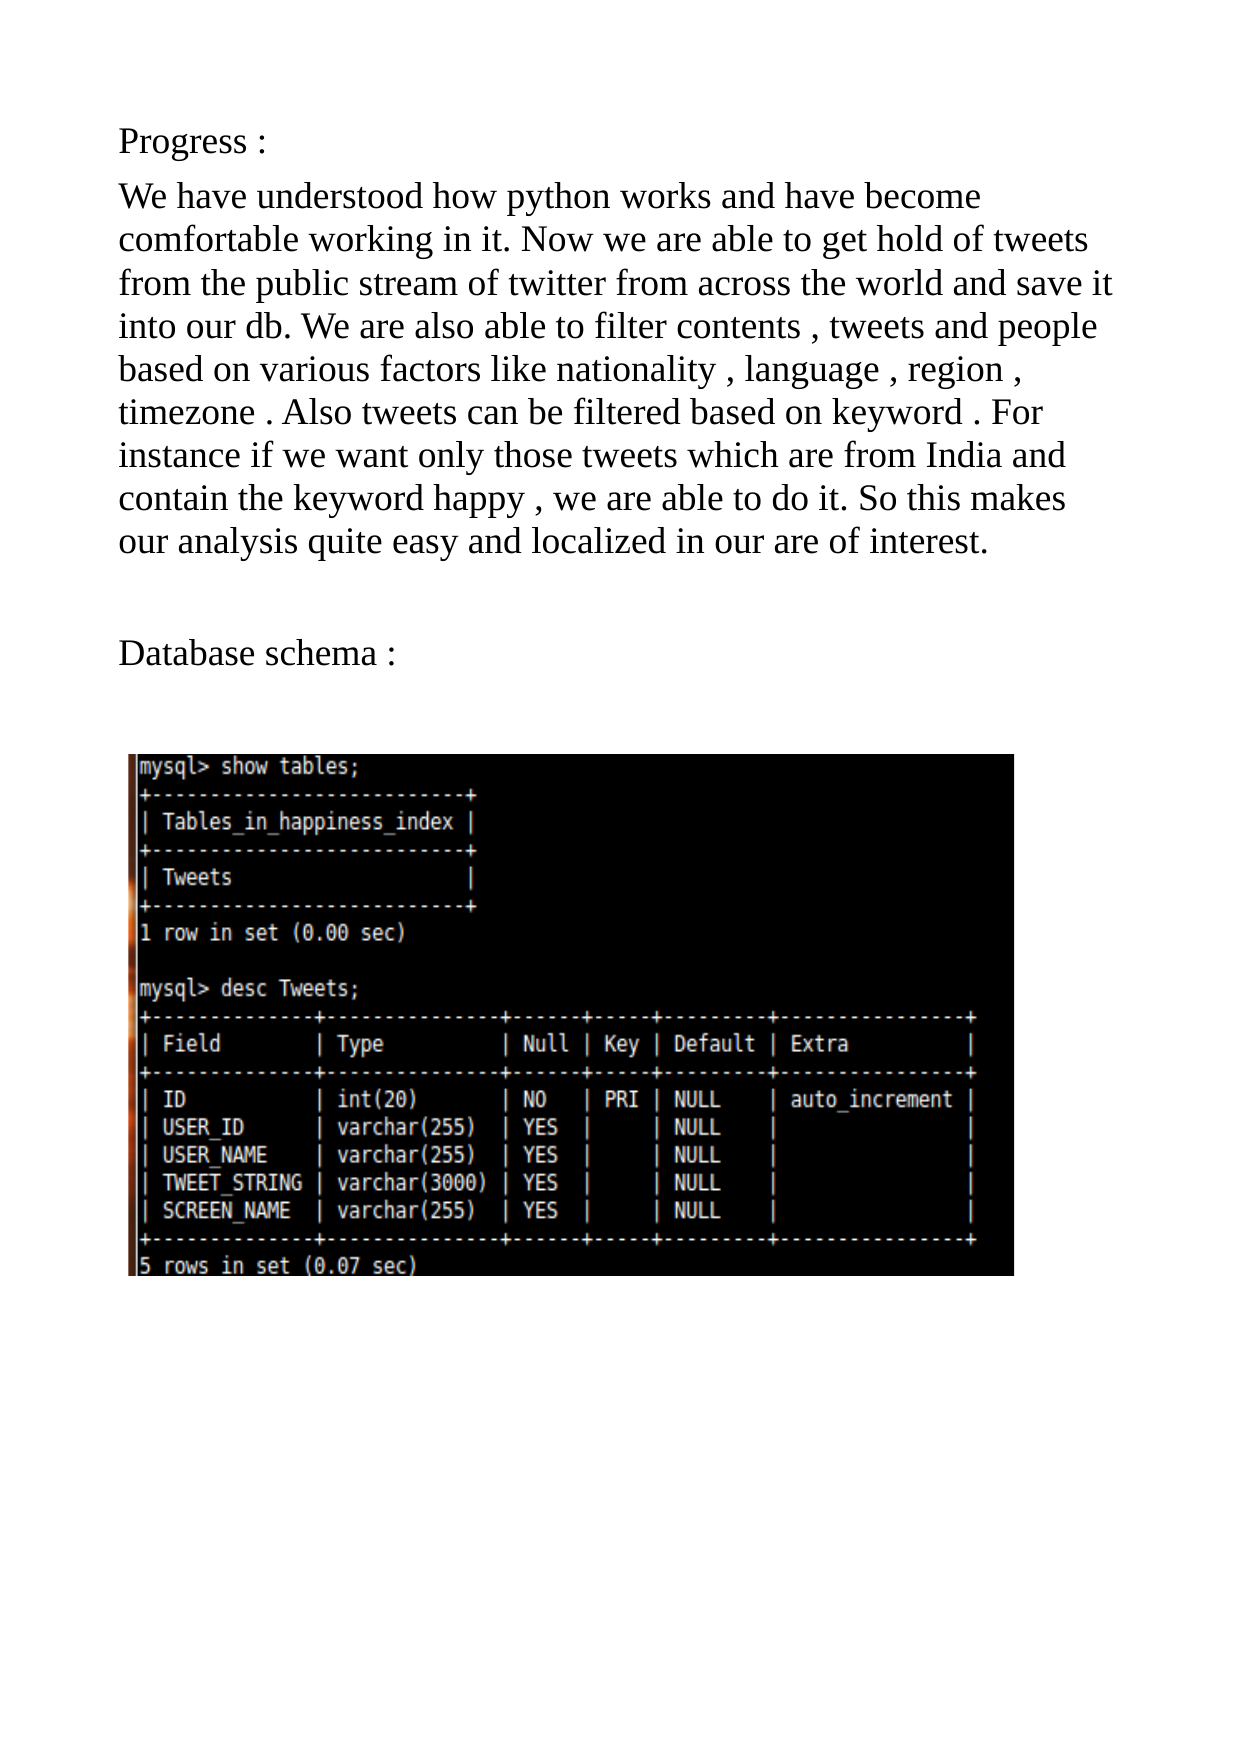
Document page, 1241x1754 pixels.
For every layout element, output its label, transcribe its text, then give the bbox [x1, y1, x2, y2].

text We have understood how python works and have become comfortable working in it. Now we are able to get hold of tweets from the public stream of twitter from across the world and save it into our db. We are also able to filter contents , tweets and people based on various factors like nationality , language , region , timezone . Also tweets can be filtered based on keyword . For instance if we want only those tweets which are from India and contain the keyword happy , we are able to do it. So this makes our analysis quite easy and localized in our are of interest. [118, 174, 1122, 562]
text Progress : [118, 118, 1122, 161]
text Database schema : [118, 630, 1122, 673]
picture [128, 754, 1015, 1276]
